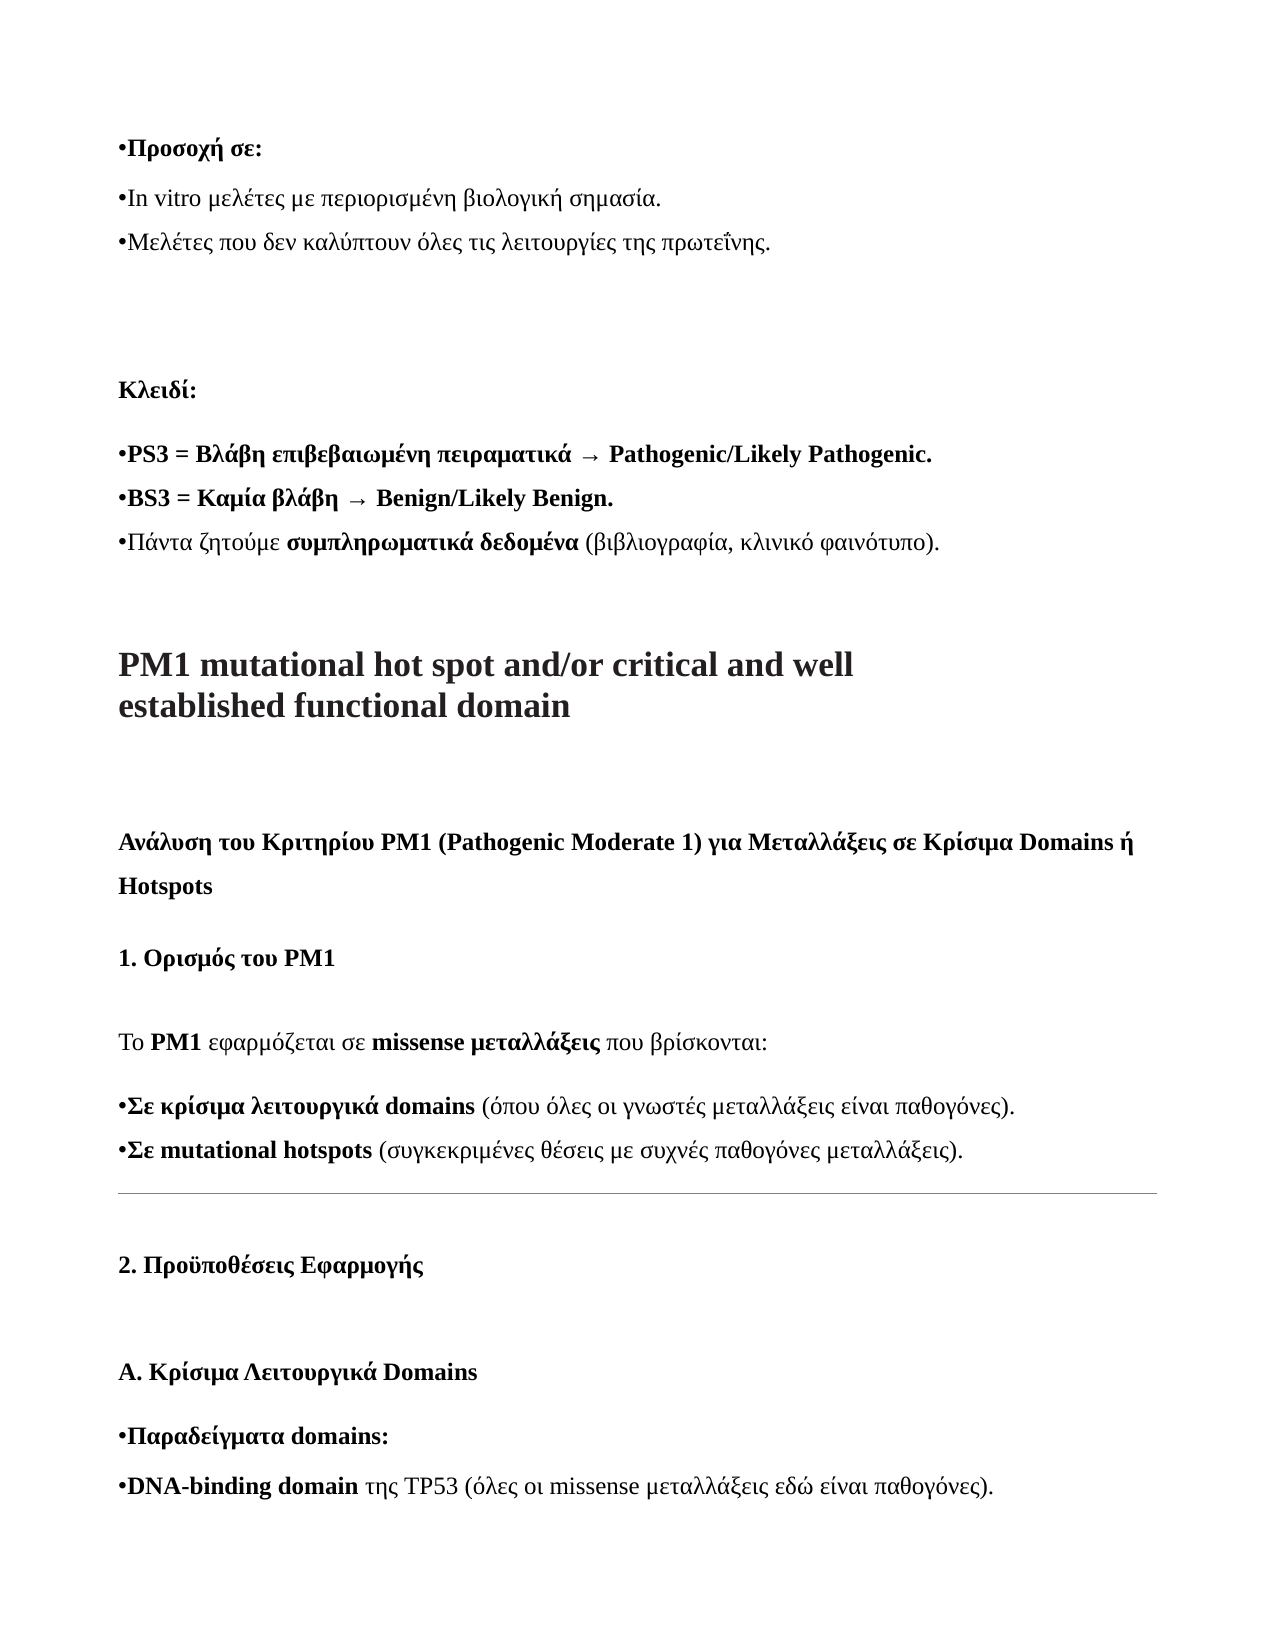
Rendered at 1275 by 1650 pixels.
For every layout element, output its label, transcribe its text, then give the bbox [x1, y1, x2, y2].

subtitle Α. Κρίσιμα Λειτουργικά Domains [118, 1342, 1157, 1386]
list In vitro μελέτες με περιορισμένη βιολογική σημασία. [118, 168, 1157, 212]
list PS3 = Βλάβη επιβεβαιωμένη πειραματικά → Pathogenic/Likely Pathogenic. [118, 424, 1157, 468]
text PM1 mutational hot spot and/or critical and well [118, 643, 1157, 684]
list Σε mutational hotspots (συγκεκριμένες θέσεις με συχνές παθογόνες μεταλλάξεις). [118, 1120, 1157, 1164]
subtitle 1. Ορισμός του PM1 [118, 928, 1157, 972]
list Προσοχή σε: [118, 118, 1157, 162]
text Το PM1 εφαρμόζεται σε missense μεταλλάξεις που βρίσκονται: [118, 1012, 1157, 1056]
list DNA-binding domain της TP53 (όλες οι missense μεταλλάξεις εδώ είναι παθογόνες). [118, 1456, 1157, 1500]
subtitle 2. Προϋποθέσεις Εφαρμογής [118, 1251, 1157, 1279]
text established functional domain [118, 684, 1157, 725]
subtitle Ανάλυση του Κριτηρίου PM1 (Pathogenic Moderate 1) για Μεταλλάξεις σε Κρίσιμα Domains ή Hotspots [118, 812, 1157, 900]
text Κλειδί: [118, 360, 1157, 404]
list Πάντα ζητούμε συμπληρωματικά δεδομένα (βιβλιογραφία, κλινικό φαινότυπο). [118, 512, 1157, 556]
list Παραδείγματα domains: [118, 1406, 1157, 1450]
list Σε κρίσιμα λειτουργικά domains (όπου όλες οι γνωστές μεταλλάξεις είναι παθογόνες). [118, 1076, 1157, 1120]
list BS3 = Καμία βλάβη → Benign/Likely Benign. [118, 468, 1157, 512]
list Μελέτες που δεν καλύπτουν όλες τις λειτουργίες της πρωτεΐνης. [118, 212, 1157, 256]
